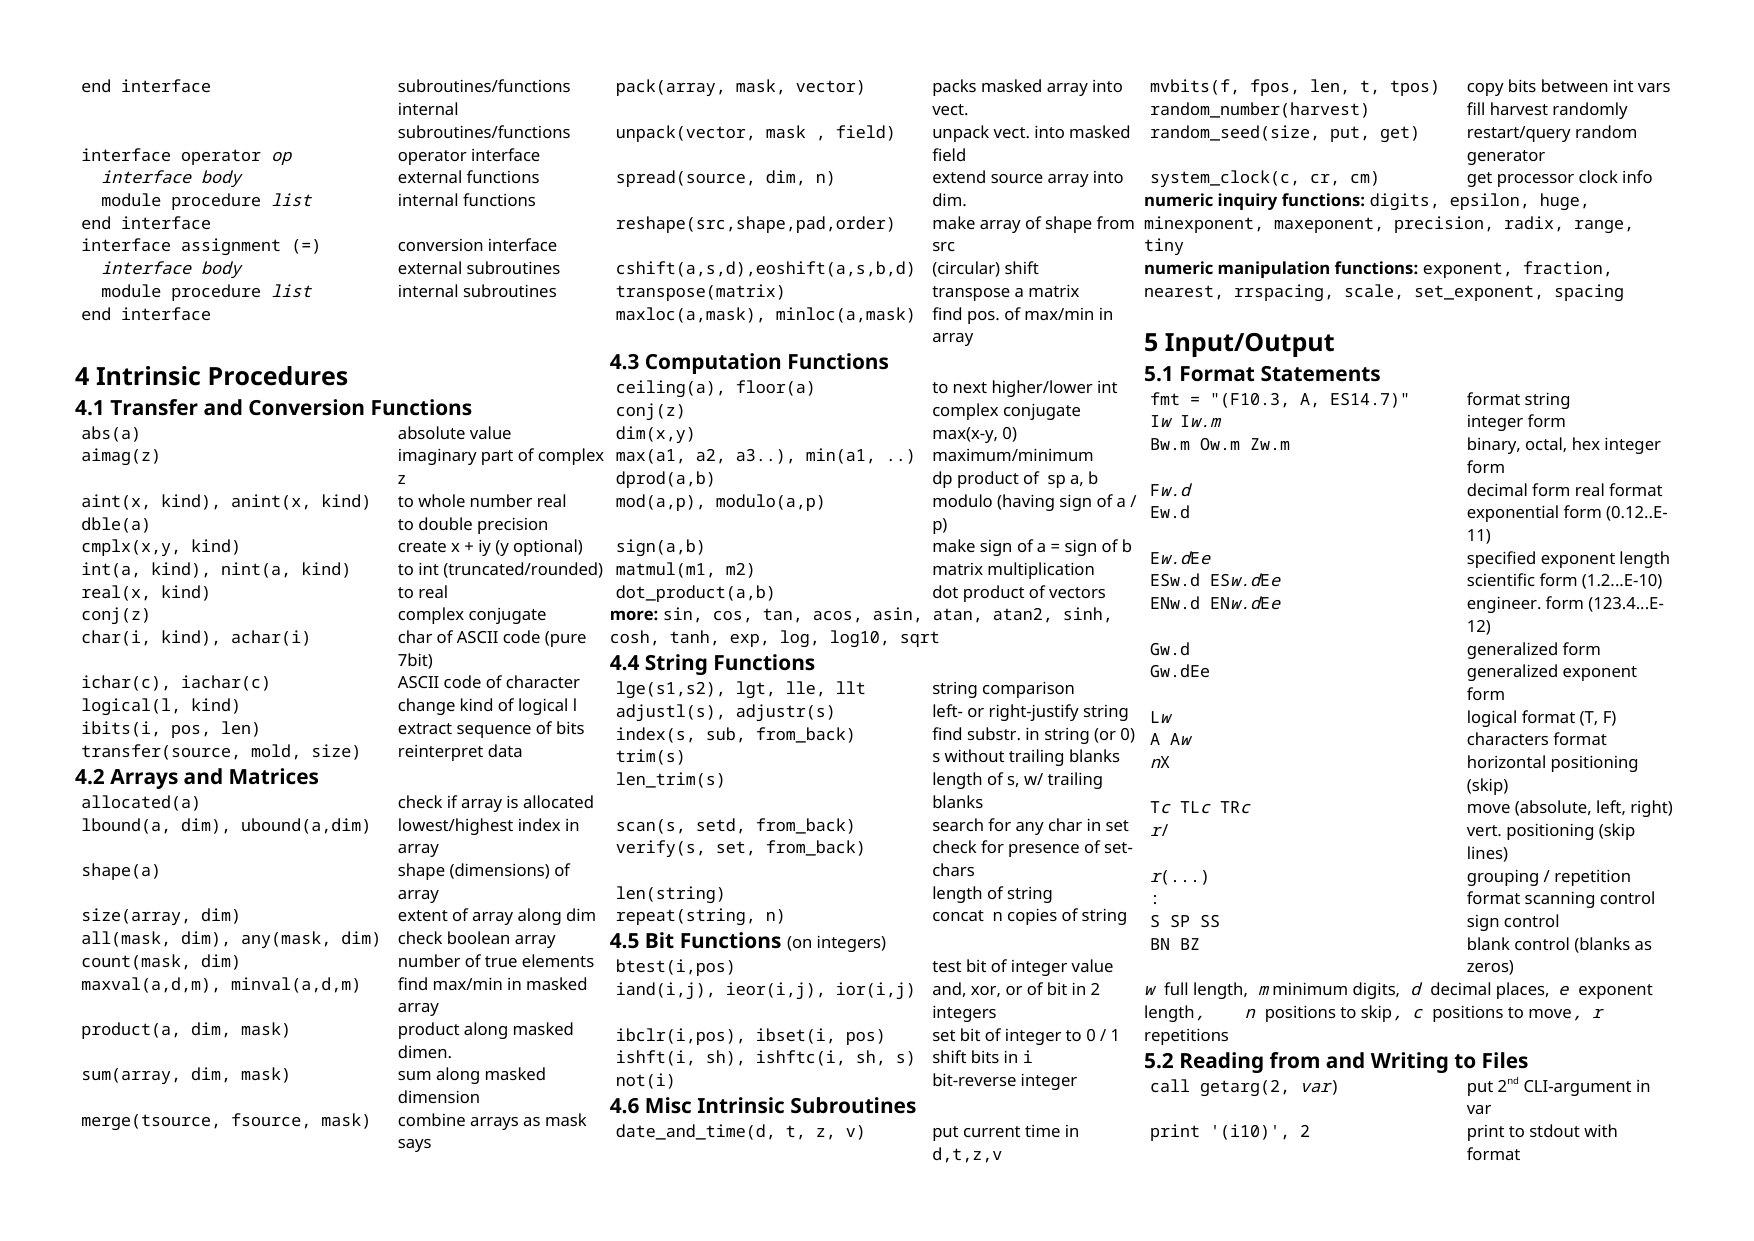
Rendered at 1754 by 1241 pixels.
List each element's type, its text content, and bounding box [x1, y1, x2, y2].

table_cell scientific form (1.2...E-10) [1461, 569, 1679, 592]
table_cell decimal form real format [1461, 478, 1679, 501]
table_header test bit of integer value [926, 955, 1144, 978]
table_cell : [1144, 887, 1461, 909]
table_header format string [1461, 387, 1679, 410]
table_cell engineer. form (123.4...E-12) [1461, 592, 1679, 637]
table_header lge(s1,s2), lgt, lle, llt [610, 677, 926, 699]
table_cell set bit of integer to 0 / 1 [926, 1023, 1144, 1046]
table_cell count(mask, dim) [75, 949, 392, 972]
table_cell reshape(src,shape,pad,order) [610, 211, 926, 257]
table_cell interface operator op interface body module procedure list end interface [75, 143, 392, 234]
table_header absolute value [392, 421, 609, 444]
table_cell ishft(i, sh), ishftc(i, sh, s) [610, 1046, 926, 1069]
table_cell conj(z) [610, 399, 926, 421]
table_cell combine arrays as mask says [392, 1108, 609, 1154]
table_cell restart/query random generator [1461, 120, 1679, 166]
table_cell Lw [1144, 705, 1461, 728]
table_header ceiling(a), floor(a) [610, 376, 926, 399]
table_cell product(a, dim, mask) [75, 1018, 392, 1063]
table_cell subroutines/functions internal subroutines/functions [392, 75, 609, 143]
table_cell all(mask, dim), any(mask, dim) [75, 927, 392, 949]
table_cell format scanning control [1461, 887, 1679, 909]
text 4.3 Computation Functions [609, 347, 1144, 376]
table_cell check boolean array [392, 927, 609, 949]
table_cell mvbits(f, fpos, len, t, tpos) [1144, 75, 1461, 98]
table_header put 2nd CLI-argument in var [1461, 1074, 1679, 1120]
table_cell vert. positioning (skip lines) [1461, 819, 1679, 864]
table_cell Gw.d [1144, 637, 1461, 660]
table_cell extract sequence of bits [392, 717, 609, 739]
table_cell Ew.d [1144, 501, 1461, 546]
text 5.1 Format Statements [1144, 359, 1678, 387]
table_cell create x + iy (y optional) [392, 535, 609, 558]
table_cell modulo (having sign of a / p) [926, 490, 1144, 535]
table_cell horizontal positioning (skip) [1461, 751, 1679, 796]
table_cell (circular) shift [926, 257, 1144, 279]
table_cell to int (truncated/rounded) [392, 558, 609, 580]
table_cell fill harvest randomly [1461, 98, 1679, 120]
table_cell matrix multiplication [926, 558, 1144, 580]
table_cell trim(s) [610, 745, 926, 768]
table_cell maxval(a,d,m), minval(a,d,m) [75, 972, 392, 1017]
table_cell spread(source, dim, n) [610, 166, 926, 211]
table_cell scan(s, setd, from_back) [610, 813, 926, 836]
table_cell extend source array into dim. [926, 166, 1144, 211]
table_cell dp product of sp a, b [926, 467, 1144, 489]
table_cell char of ASCII code (pure 7bit) [392, 626, 609, 671]
table_cell dble(a) [75, 512, 392, 535]
table_cell r(...) [1144, 864, 1461, 887]
table_cell len_trim(s) [610, 768, 926, 813]
table_cell logical format (T, F) [1461, 705, 1679, 728]
table_cell real(x, kind) [75, 580, 392, 603]
table_cell random_number(harvest) [1144, 98, 1461, 120]
table_cell BN BZ [1144, 932, 1461, 978]
table_cell conj(z) [75, 603, 392, 626]
table_cell dprod(a,b) [610, 467, 926, 489]
table_cell S SP SS [1144, 910, 1461, 932]
table_cell print to stdout with format [1461, 1120, 1679, 1165]
table_cell complex conjugate [926, 399, 1144, 421]
table_cell system_clock(c, cr, cm) [1144, 166, 1461, 188]
text 4.6 Misc Intrinsic Subroutines [609, 1091, 1144, 1120]
text 4 Intrinsic Procedures [75, 359, 609, 393]
table_cell transpose a matrix [926, 279, 1144, 302]
table_cell transpose(matrix) [610, 279, 926, 302]
table_cell bit-reverse integer [926, 1069, 1144, 1091]
text 4.2 Arrays and Matrices [75, 762, 609, 790]
table_cell maximum/minimum [926, 444, 1144, 467]
table_cell ibits(i, pos, len) [75, 717, 392, 739]
table_cell shift bits in i [926, 1046, 1144, 1069]
table_cell shape(a) [75, 859, 392, 904]
table_cell extent of array along dim [392, 904, 609, 927]
table_cell conversion interface external subroutines internal subroutines [392, 234, 609, 325]
table_cell max(x-y, 0) [926, 421, 1144, 444]
table_cell Fw.d [1144, 478, 1461, 501]
table_cell make array of shape from src [926, 211, 1144, 257]
table_cell make sign of a = sign of b [926, 535, 1144, 558]
text 5.2 Reading from and Writing to Files [1144, 1046, 1678, 1074]
table_cell end interface [75, 75, 392, 143]
table_cell sum(array, dim, mask) [75, 1063, 392, 1108]
table_header btest(i,pos) [610, 955, 926, 978]
table_cell unpack(vector, mask , field) [610, 120, 926, 166]
table_cell Bw.m Ow.m Zw.m [1144, 433, 1461, 478]
table_header date_and_time(d, t, z, v) [610, 1120, 926, 1165]
table_cell number of true elements [392, 949, 609, 972]
text 5 Input/Output [1144, 325, 1678, 359]
table_cell interface assignment (=) interface body module procedure list end interface [75, 234, 392, 325]
table_cell print '(i10)', 2 [1144, 1120, 1461, 1165]
table_cell product along masked dimen. [392, 1018, 609, 1063]
table_cell Gw.dEe [1144, 660, 1461, 705]
text w full length, m minimum digits, d decimal places, e exponent length, n positions to skip, c positions to move, r repetitions [1144, 978, 1678, 1046]
table_cell dot product of vectors [926, 580, 1144, 603]
table_cell pack(array, mask, vector) [610, 75, 926, 120]
table_cell ESw.d ESw.dEe [1144, 569, 1461, 592]
table_header call getarg(2, var) [1144, 1074, 1461, 1120]
table_cell length of string [926, 881, 1144, 904]
table_cell cshift(a,s,d),eoshift(a,s,b,d) [610, 257, 926, 279]
table_cell index(s, sub, from_back) [610, 722, 926, 745]
table_cell aint(x, kind), anint(x, kind) [75, 490, 392, 512]
table_cell verify(s, set, from_back) [610, 836, 926, 881]
table_cell dim(x,y) [610, 421, 926, 444]
table_cell check for presence of set-chars [926, 836, 1144, 881]
table_header string comparison [926, 677, 1144, 699]
text numeric inquiry functions: digits, epsilon, huge, minexponent, maxeponent, precision, radix, range, tiny [1144, 188, 1678, 257]
table_cell s without trailing blanks [926, 745, 1144, 768]
table_cell merge(tsource, fsource, mask) [75, 1108, 392, 1154]
table_cell maxloc(a,mask), minloc(a,mask) [610, 302, 926, 347]
table_cell change kind of logical l [392, 694, 609, 717]
table_cell unpack vect. into masked field [926, 120, 1144, 166]
table_cell and, xor, or of bit in 2 integers [926, 978, 1144, 1023]
table_cell integer form [1461, 410, 1679, 433]
table_cell search for any char in set [926, 813, 1144, 836]
table_cell length of s, w/ trailing blanks [926, 768, 1144, 813]
table_cell A Aw [1144, 728, 1461, 751]
text 4.5 Bit Functions (on integers) [609, 927, 1144, 955]
table_cell len(string) [610, 881, 926, 904]
table_cell Tc TLc TRc [1144, 796, 1461, 819]
table_cell mod(a,p), modulo(a,p) [610, 490, 926, 535]
table_cell find substr. in string (or 0) [926, 722, 1144, 745]
table_cell binary, octal, hex integer form [1461, 433, 1679, 478]
table_cell characters format [1461, 728, 1679, 751]
text more: sin, cos, tan, acos, asin, atan, atan2, sinh, cosh, tanh, exp, log, log10, sqrt [609, 603, 1144, 648]
table_cell adjustl(s), adjustr(s) [610, 700, 926, 722]
table_cell transfer(source, mold, size) [75, 739, 392, 762]
table_cell operator interface external functions internal functions [392, 143, 609, 234]
table_cell cmplx(x,y, kind) [75, 535, 392, 558]
table_cell shape (dimensions) of array [392, 859, 609, 904]
table_cell to double precision [392, 512, 609, 535]
table_header abs(a) [75, 421, 392, 444]
table_cell blank control (blanks as zeros) [1461, 932, 1679, 978]
table_cell not(i) [610, 1069, 926, 1091]
table_cell copy bits between int vars [1461, 75, 1679, 98]
table_cell specified exponent length [1461, 546, 1679, 569]
text 4.4 String Functions [609, 648, 1144, 677]
table_cell packs masked array into vect. [926, 75, 1144, 120]
table_header to next higher/lower int [926, 376, 1144, 399]
table_cell size(array, dim) [75, 904, 392, 927]
table_header put current time in d,t,z,v [926, 1120, 1144, 1165]
table_cell sum along masked dimension [392, 1063, 609, 1108]
table_cell ASCII code of character [392, 671, 609, 694]
table_cell to real [392, 580, 609, 603]
table_cell lowest/highest index in array [392, 813, 609, 858]
table_cell sign(a,b) [610, 535, 926, 558]
table_cell random_seed(size, put, get) [1144, 120, 1461, 166]
table_cell char(i, kind), achar(i) [75, 626, 392, 671]
table_cell matmul(m1, m2) [610, 558, 926, 580]
table_cell move (absolute, left, right) [1461, 796, 1679, 819]
table_cell to whole number real [392, 490, 609, 512]
text 4.1 Transfer and Conversion Functions [75, 393, 609, 421]
table_cell max(a1, a2, a3..), min(a1, ..) [610, 444, 926, 467]
table_cell sign control [1461, 910, 1679, 932]
table_cell get processor clock info [1461, 166, 1679, 188]
table_cell Iw Iw.m [1144, 410, 1461, 433]
table_cell ichar(c), iachar(c) [75, 671, 392, 694]
table_cell generalized form [1461, 637, 1679, 660]
table_cell find max/min in masked array [392, 972, 609, 1017]
table_cell find pos. of max/min in array [926, 302, 1144, 347]
table_cell grouping / repetition [1461, 864, 1679, 887]
table_cell int(a, kind), nint(a, kind) [75, 558, 392, 580]
table_cell exponential form (0.12..E-11) [1461, 501, 1679, 546]
table_cell nX [1144, 751, 1461, 796]
table_cell r/ [1144, 819, 1461, 864]
table_cell repeat(string, n) [610, 904, 926, 927]
table_header allocated(a) [75, 790, 392, 813]
table_cell logical(l, kind) [75, 694, 392, 717]
table_cell aimag(z) [75, 444, 392, 489]
table_cell lbound(a, dim), ubound(a,dim) [75, 813, 392, 858]
table_cell concat n copies of string [926, 904, 1144, 927]
table_cell complex conjugate [392, 603, 609, 626]
text numeric manipulation functions: exponent, fraction, nearest, rrspacing, scale, set_exponent, spacing [1144, 257, 1678, 302]
table_header fmt = "(F10.3, A, ES14.7)" [1144, 387, 1461, 410]
table_cell Ew.dEe [1144, 546, 1461, 569]
table_cell ibclr(i,pos), ibset(i, pos) [610, 1023, 926, 1046]
table_cell reinterpret data [392, 739, 609, 762]
table_cell imaginary part of complex z [392, 444, 609, 489]
table_cell generalized exponent form [1461, 660, 1679, 705]
table_cell iand(i,j), ieor(i,j), ior(i,j) [610, 978, 926, 1023]
table_cell left- or right-justify string [926, 700, 1144, 722]
table_cell ENw.d ENw.dEe [1144, 592, 1461, 637]
table_cell dot_product(a,b) [610, 580, 926, 603]
table_header check if array is allocated [392, 790, 609, 813]
